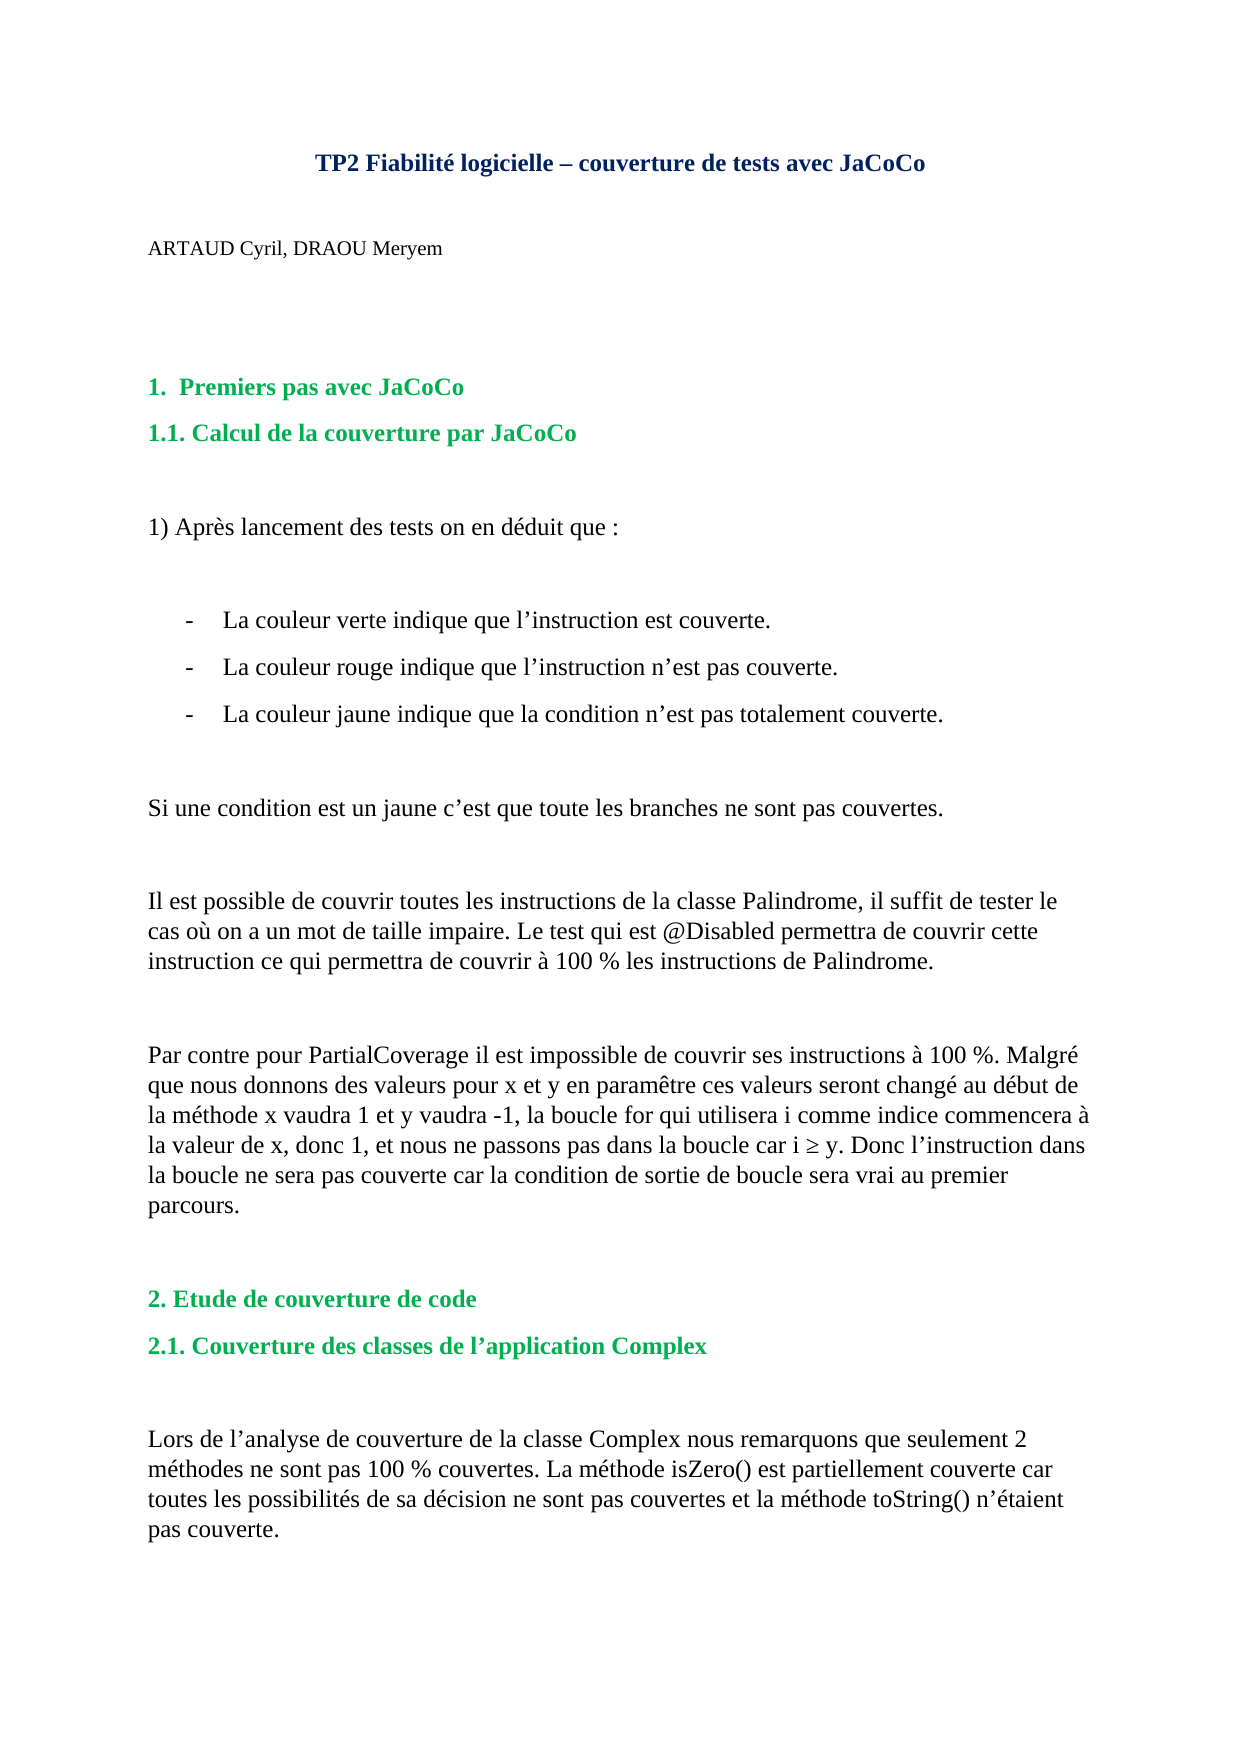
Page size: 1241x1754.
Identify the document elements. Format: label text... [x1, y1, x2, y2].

list 1) Après lancement des tests on en déduit que : [148, 512, 1093, 541]
text ARTAUD Cyril, DRAOU Meryem [148, 236, 1093, 260]
text 2. Etude de couverture de code [148, 1284, 1093, 1313]
text 2.1. Couverture des classes de l’application Complex [148, 1331, 1093, 1359]
list 1.1. Calcul de la couverture par JaCoCo [148, 418, 1093, 447]
text Lors de l’analyse de couverture de la classe Complex nous remarquons que seulement 2 méthodes ne sont pas 100 % couvertes. La méthode isZero() est partiellement couverte car toutes les possibilités de sa décision ne sont pas couvertes et la méthode toString() n’étaient pas couverte. [148, 1424, 1093, 1543]
list Si une condition est un jaune c’est que toute les branches ne sont pas couvertes. [148, 793, 1093, 821]
list La couleur jaune indique que la condition n’est pas totalement couverte. [185, 699, 1093, 728]
list La couleur rouge indique que l’instruction n’est pas couverte. [185, 652, 1093, 681]
list 1. Premiers pas avec JaCoCo [148, 372, 1093, 400]
list La couleur verte indique que l’instruction est couverte. [185, 606, 1093, 634]
text TP2 Fiabilité logicielle – couverture de tests avec JaCoCo [148, 148, 1093, 176]
list Par contre pour PartialCoverage il est impossible de couvrir ses instructions à 100 %. Malgré que nous donnons des valeurs pour x et y en paramêtre ces valeurs seront changé au début de la méthode x vaudra 1 et y vaudra -1, la boucle for qui utilisera i comme indice commencera à la valeur de x, donc 1, et nous ne passons pas dans la boucle car i ≥ y. Donc l’instruction dans la boucle ne sera pas couverte car la condition de sortie de boucle sera vrai au premier parcours. [148, 1040, 1093, 1219]
list Il est possible de couvrir toutes les instructions de la classe Palindrome, il suffit de tester le cas où on a un mot de taille impaire. Le test qui est @Disabled permettra de couvrir cette instruction ce qui permettra de couvrir à 100 % les instructions de Palindrome. [148, 886, 1093, 975]
